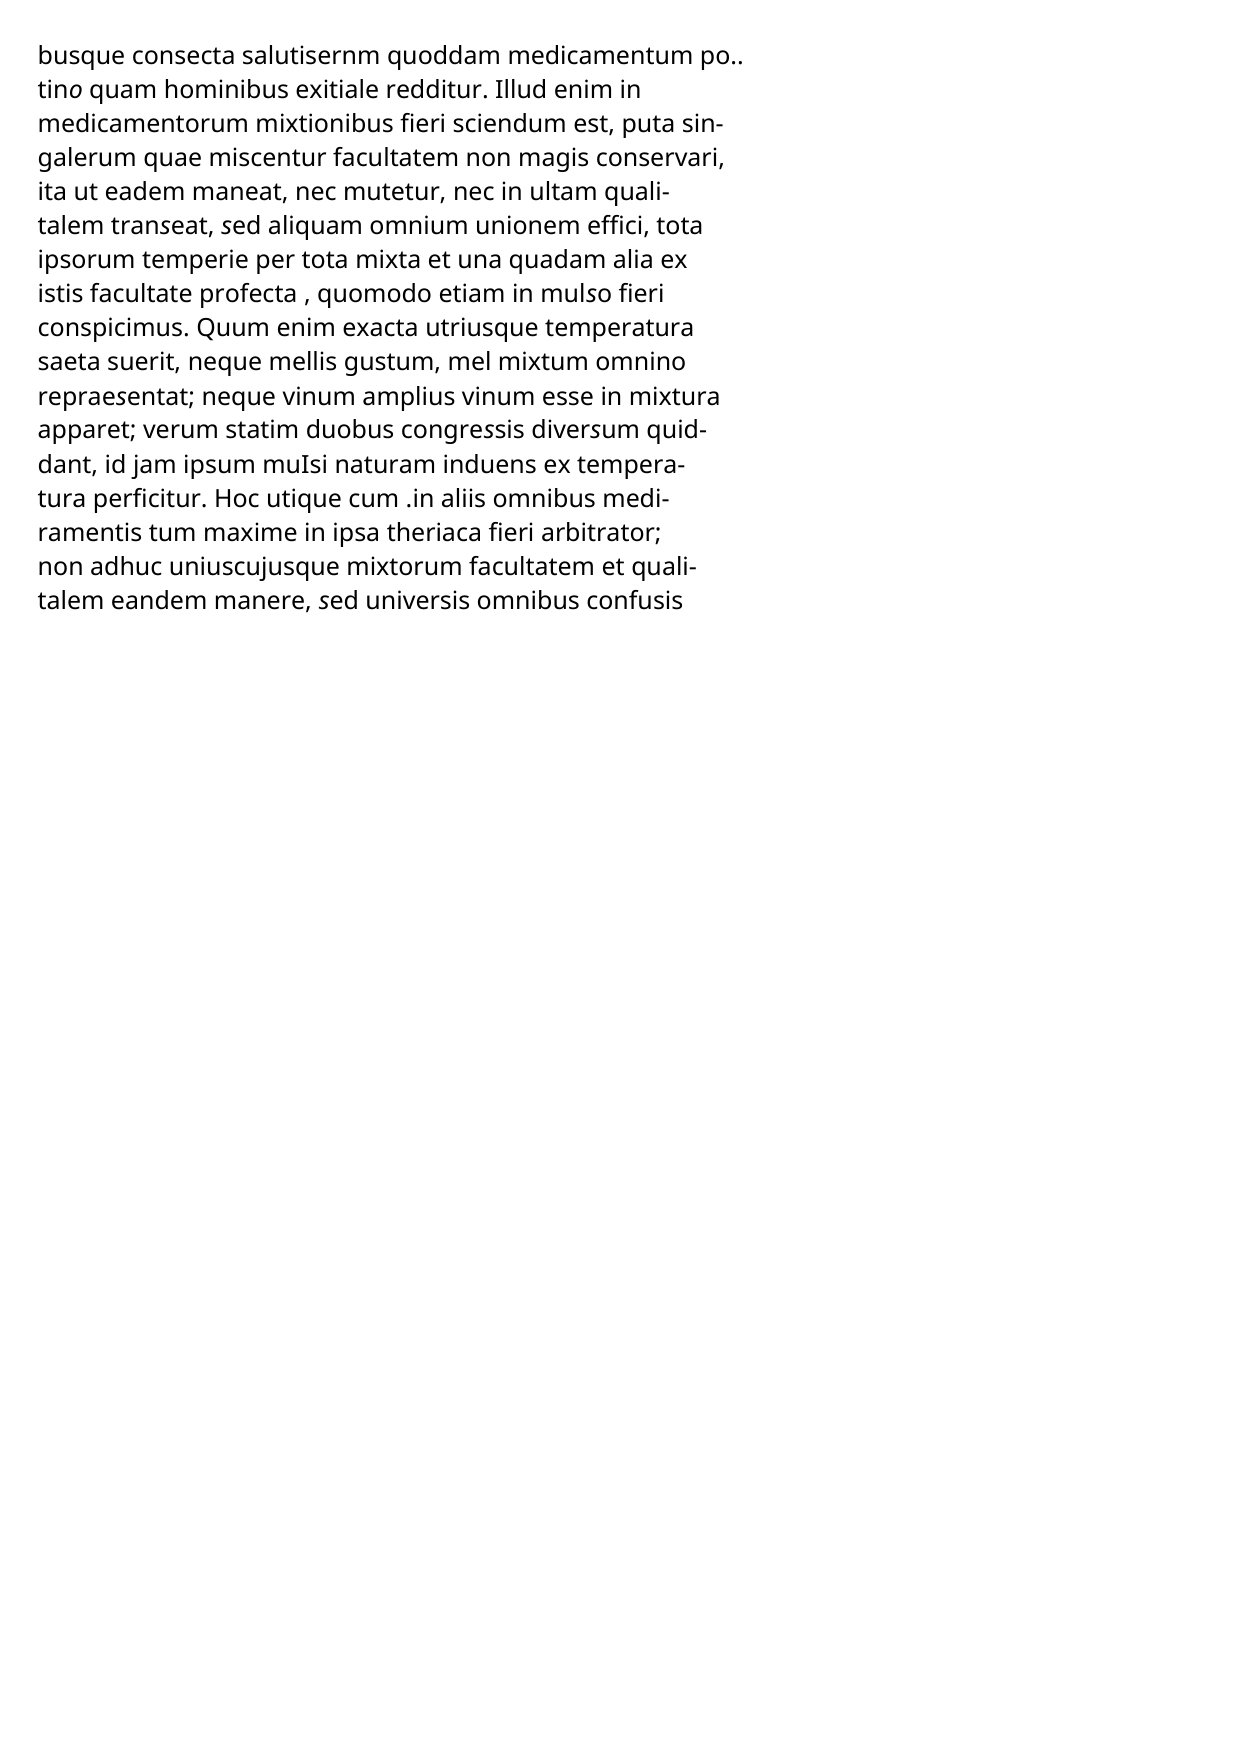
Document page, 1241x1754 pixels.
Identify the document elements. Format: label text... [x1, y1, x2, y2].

text busque consecta salutisernm quoddam medicamentum po.. tino quam hominibus exitiale redditur. Illud enim in medicamentorum mixtionibus fieri sciendum est, puta sin- galerum quae miscentur facultatem non magis conservari, ita ut eadem maneat, nec mutetur, nec in ultam quali- talem transeat, sed aliquam omnium unionem effici, tota ipsorum temperie per tota mixta et una quadam alia ex istis facultate profecta , quomodo etiam in mulso fieri conspicimus. Quum enim exacta utriusque temperatura saeta suerit, neque mellis gustum, mel mixtum omnino repraesentat; neque vinum amplius vinum esse in mixtura apparet; verum statim duobus congressis diversum quid- dant, id jam ipsum muIsi naturam induens ex tempera- tura perficitur. Hoc utique cum .in aliis omnibus medi- ramentis tum maxime in ipsa theriaca fieri arbitrator; non adhuc uniuscujusque mixtorum facultatem et quali- talem eandem manere, sed universis omnibus confusis [37, 37, 1203, 617]
